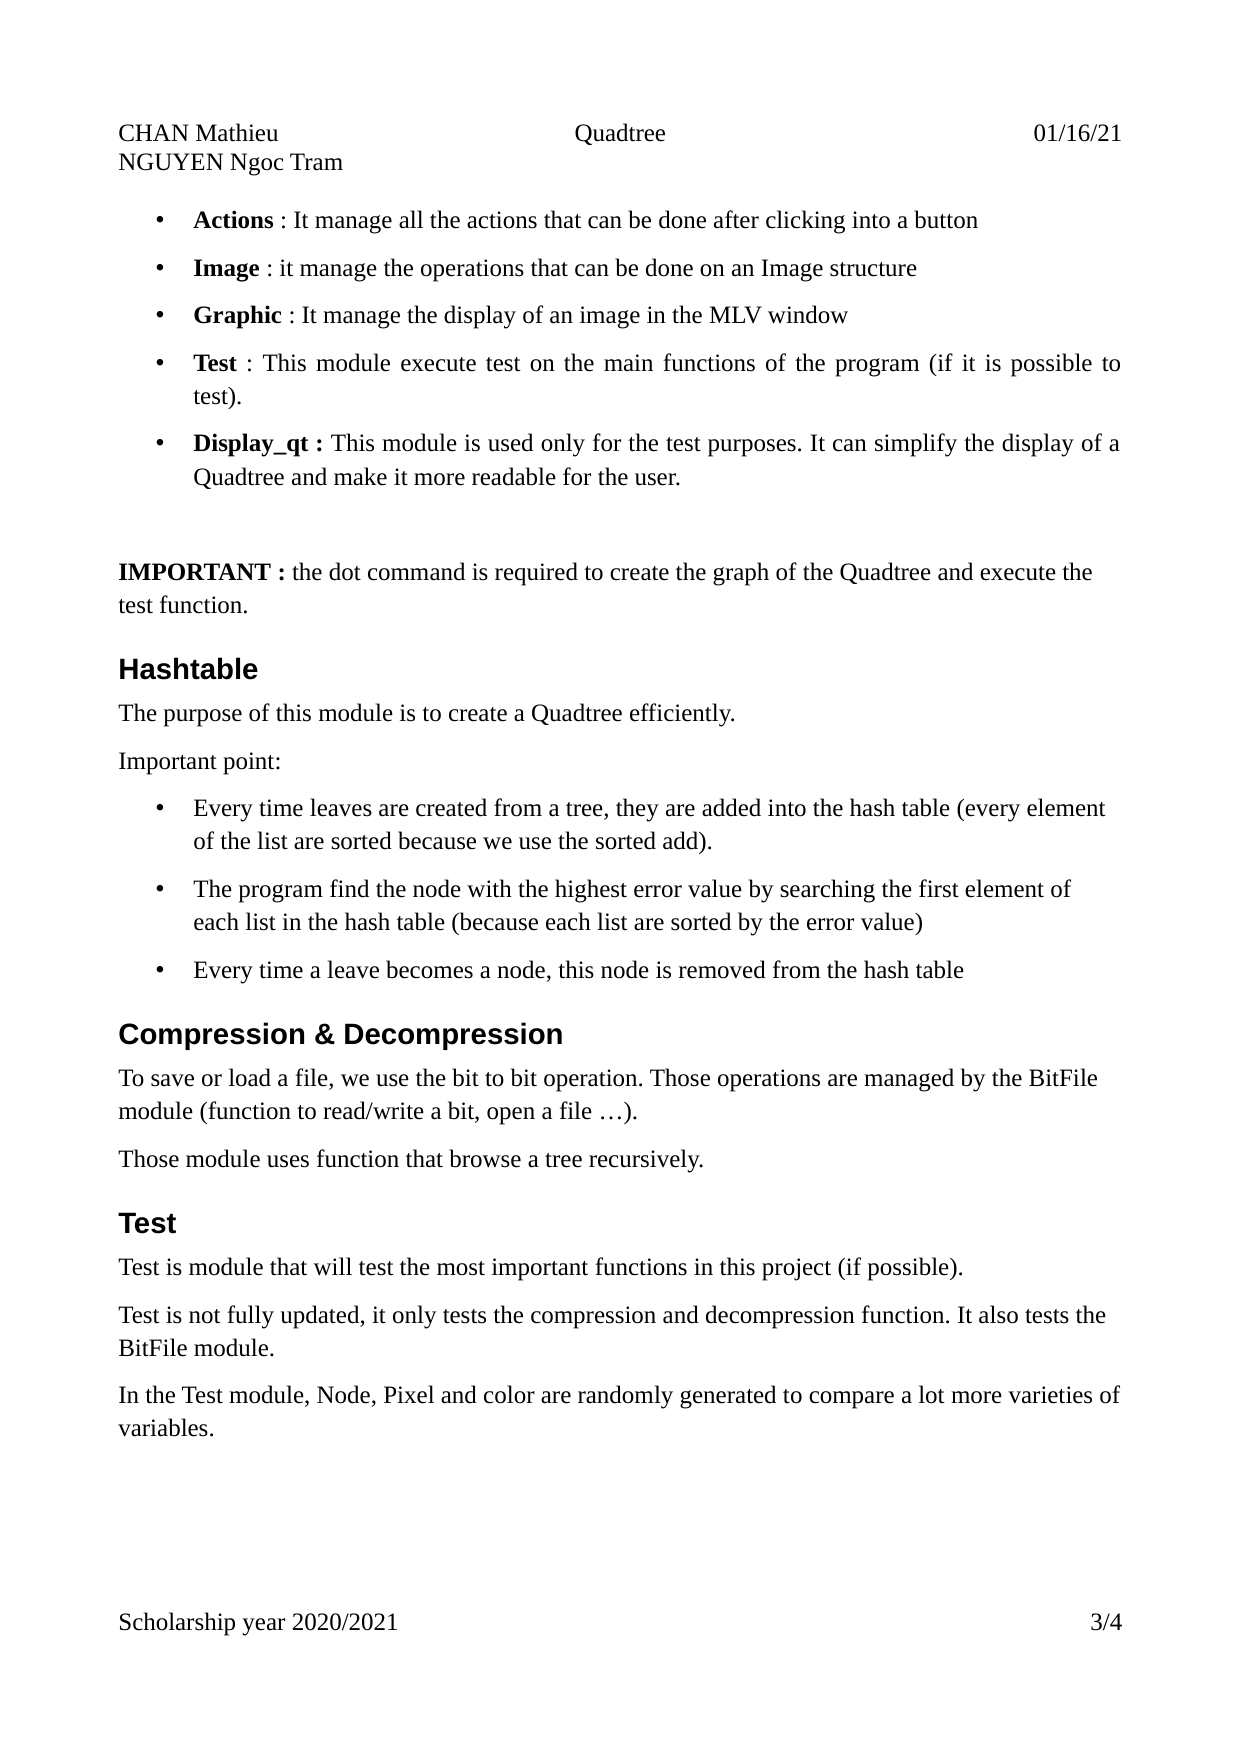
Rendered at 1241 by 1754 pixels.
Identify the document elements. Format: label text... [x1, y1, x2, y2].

text Important point: [118, 746, 1122, 774]
text The purpose of this module is to create a Quadtree efficiently. [118, 698, 1122, 727]
text Test is module that will test the most important functions in this project (if possible). [118, 1252, 1122, 1281]
list Every time leaves are created from a tree, they are added into the hash table (every element of the list are sorted because we use the sorted add). [156, 793, 1122, 855]
list Actions : It manage all the actions that can be done after clicking into a button [156, 205, 1122, 234]
list Image : it manage the operations that can be done on an Image structure [156, 253, 1122, 281]
list Graphic : It manage the display of an image in the MLV window [156, 300, 1122, 329]
subtitle Compression & Decompression [118, 1017, 1122, 1051]
text Test is not fully updated, it only tests the compression and decompression function. It also tests the BitFile module. [118, 1300, 1122, 1362]
text IMPORTANT : the dot command is required to create the graph of the Quadtree and execute the test function. [118, 557, 1122, 618]
list Test : This module execute test on the main functions of the program (if it is possible to test). [156, 348, 1122, 410]
text To save or load a file, we use the bit to bit operation. Those operations are managed by the BitFile module (function to read/write a bit, open a file …). [118, 1063, 1122, 1125]
subtitle Test [118, 1206, 1122, 1240]
list The program find the node with the highest error value by searching the first element of each list in the hash table (because each list are sorted by the error value) [156, 874, 1122, 936]
list Every time a leave becomes a node, this node is removed from the hash table [156, 955, 1122, 983]
text In the Test module, Node, Pixel and color are randomly generated to compare a lot more varieties of variables. [118, 1380, 1122, 1442]
text Those module uses function that browse a tree recursively. [118, 1144, 1122, 1172]
subtitle Hashtable [118, 652, 1122, 686]
list Display_qt : This module is used only for the test purposes. It can simplify the display of a Quadtree and make it more readable for the user. [156, 428, 1122, 490]
